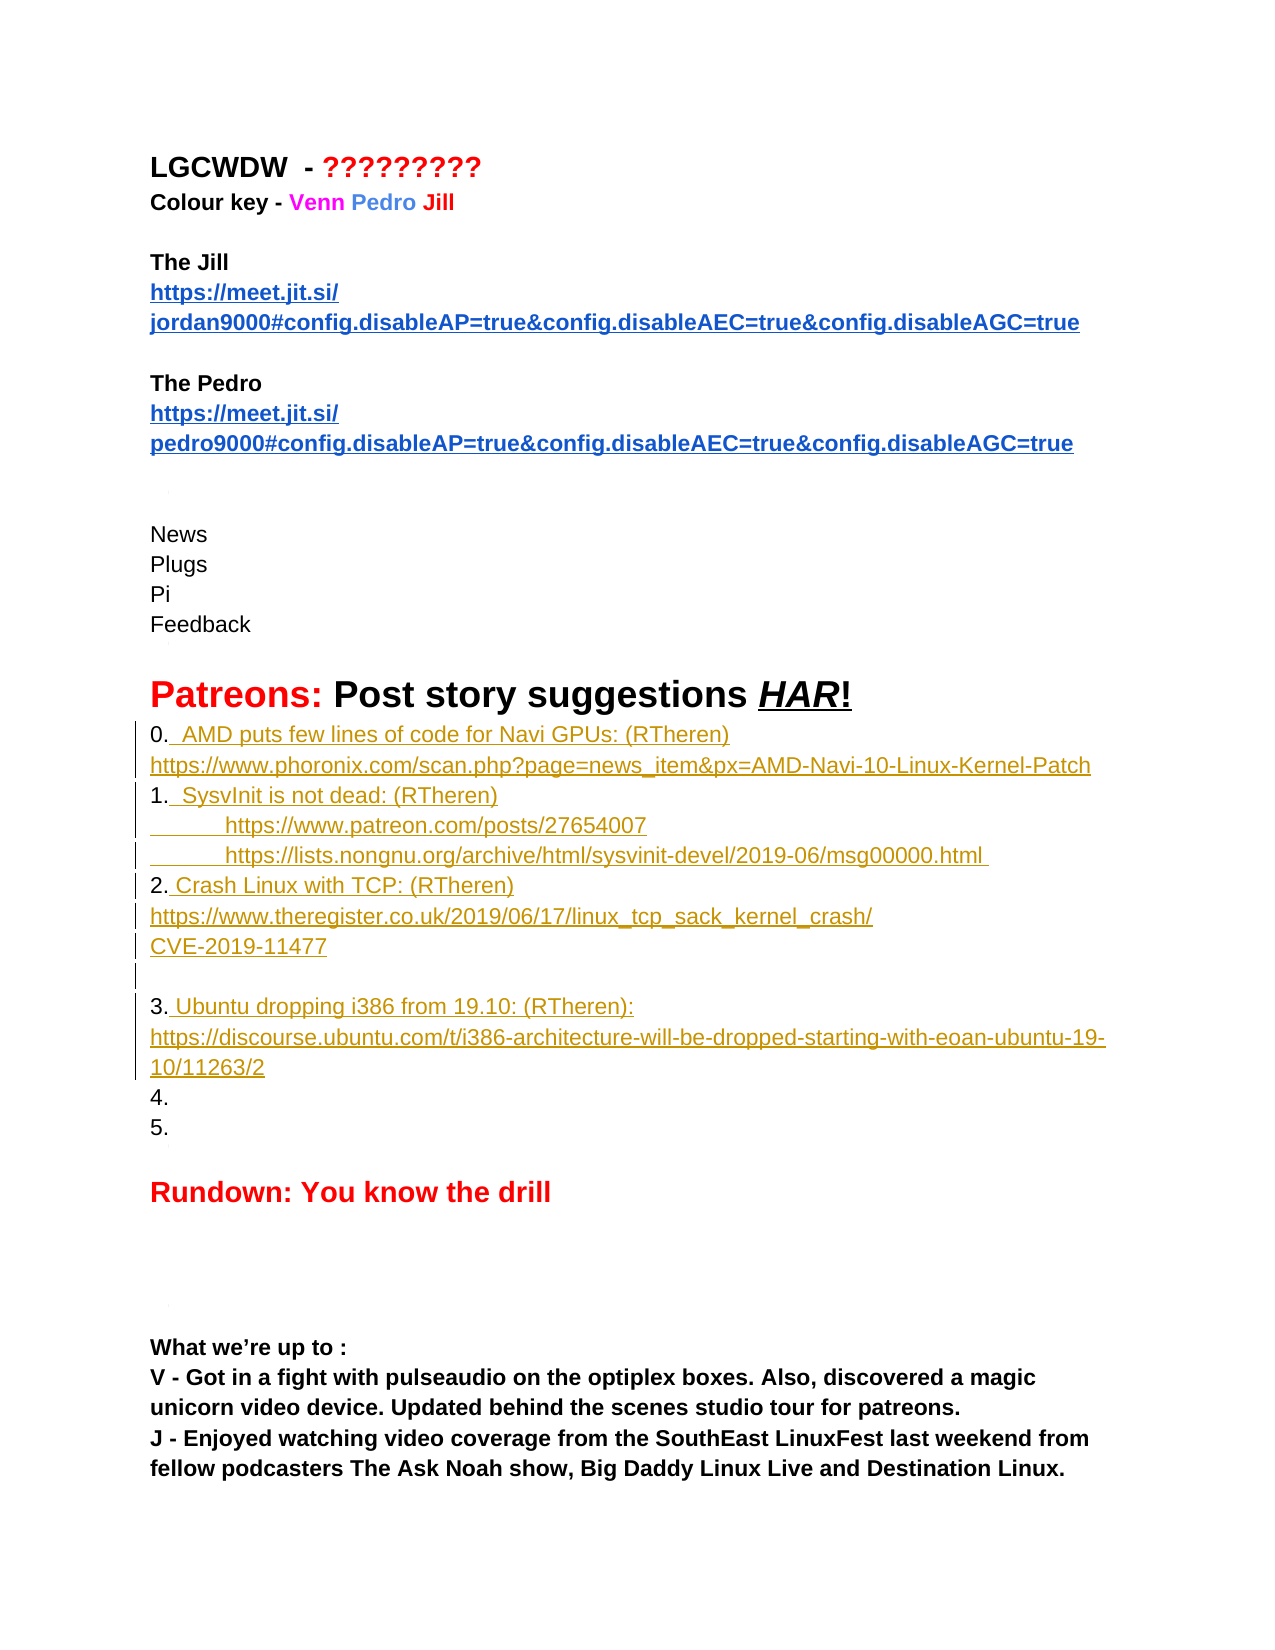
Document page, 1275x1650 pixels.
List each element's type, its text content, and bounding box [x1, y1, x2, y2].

text 1. SysvInit is not dead: (RTheren) https://www.patreon.com/posts/27654007 [150, 782, 1125, 838]
text https://lists.nongnu.org/archive/html/sysvinit-devel/2019-06/msg00000.html [150, 842, 1125, 869]
text The Jill [150, 249, 1125, 275]
text 3. Ubuntu dropping i386 from 19.10: (RTheren): https://discourse.ubuntu.com/t/i386-architecture-will-be-dropped-starting-with-eoan-ubuntu-19-10/11263/2 [150, 993, 1125, 1080]
text Plugs [150, 551, 1125, 577]
text Pi [150, 581, 1125, 608]
text What we’re up to : [150, 1334, 1125, 1360]
text News [150, 521, 1125, 547]
text 2. Crash Linux with TCP: (RTheren) [150, 872, 1125, 899]
text J - Enjoyed watching video coverage from the SouthEast LinuxFest last weekend from fellow podcasters The Ask Noah show, Big Daddy Linux Live and Destination Linux. [150, 1424, 1125, 1481]
text V - Got in a fight with pulseaudio on the optiplex boxes. Also, discovered a magic unicorn video device. Updated behind the scenes studio tour for patreons. [150, 1364, 1125, 1421]
text CVE-2019-11477 [150, 933, 1125, 959]
text https://meet.jit.si/pedro9000#config.disableAP=true&config.disableAEC=true&config.disableAGC=true [150, 400, 1125, 457]
text Colour key - Venn Pedro Jill [150, 188, 1125, 215]
text The Pedro [150, 370, 1125, 396]
text https://meet.jit.si/jordan9000#config.disableAP=true&config.disableAEC=true&config.disableAGC=true [150, 279, 1125, 336]
text LGCWDW - ????????? [150, 150, 1125, 183]
text Rundown: You know the drill [150, 1174, 1125, 1208]
text 4. [150, 1084, 1125, 1110]
text Feedback [150, 611, 1125, 638]
text Patreons: Post story suggestions HAR! [150, 672, 1125, 715]
text 0. AMD puts few lines of code for Navi GPUs: (RTheren) https://www.phoronix.com/scan.php?page=news_item&px=AMD-Navi-10-Linux-Kernel-Patch [150, 721, 1125, 778]
text https://www.theregister.co.uk/2019/06/17/linux_tcp_sack_kernel_crash/ [150, 903, 1125, 929]
text 5. [150, 1114, 1125, 1141]
